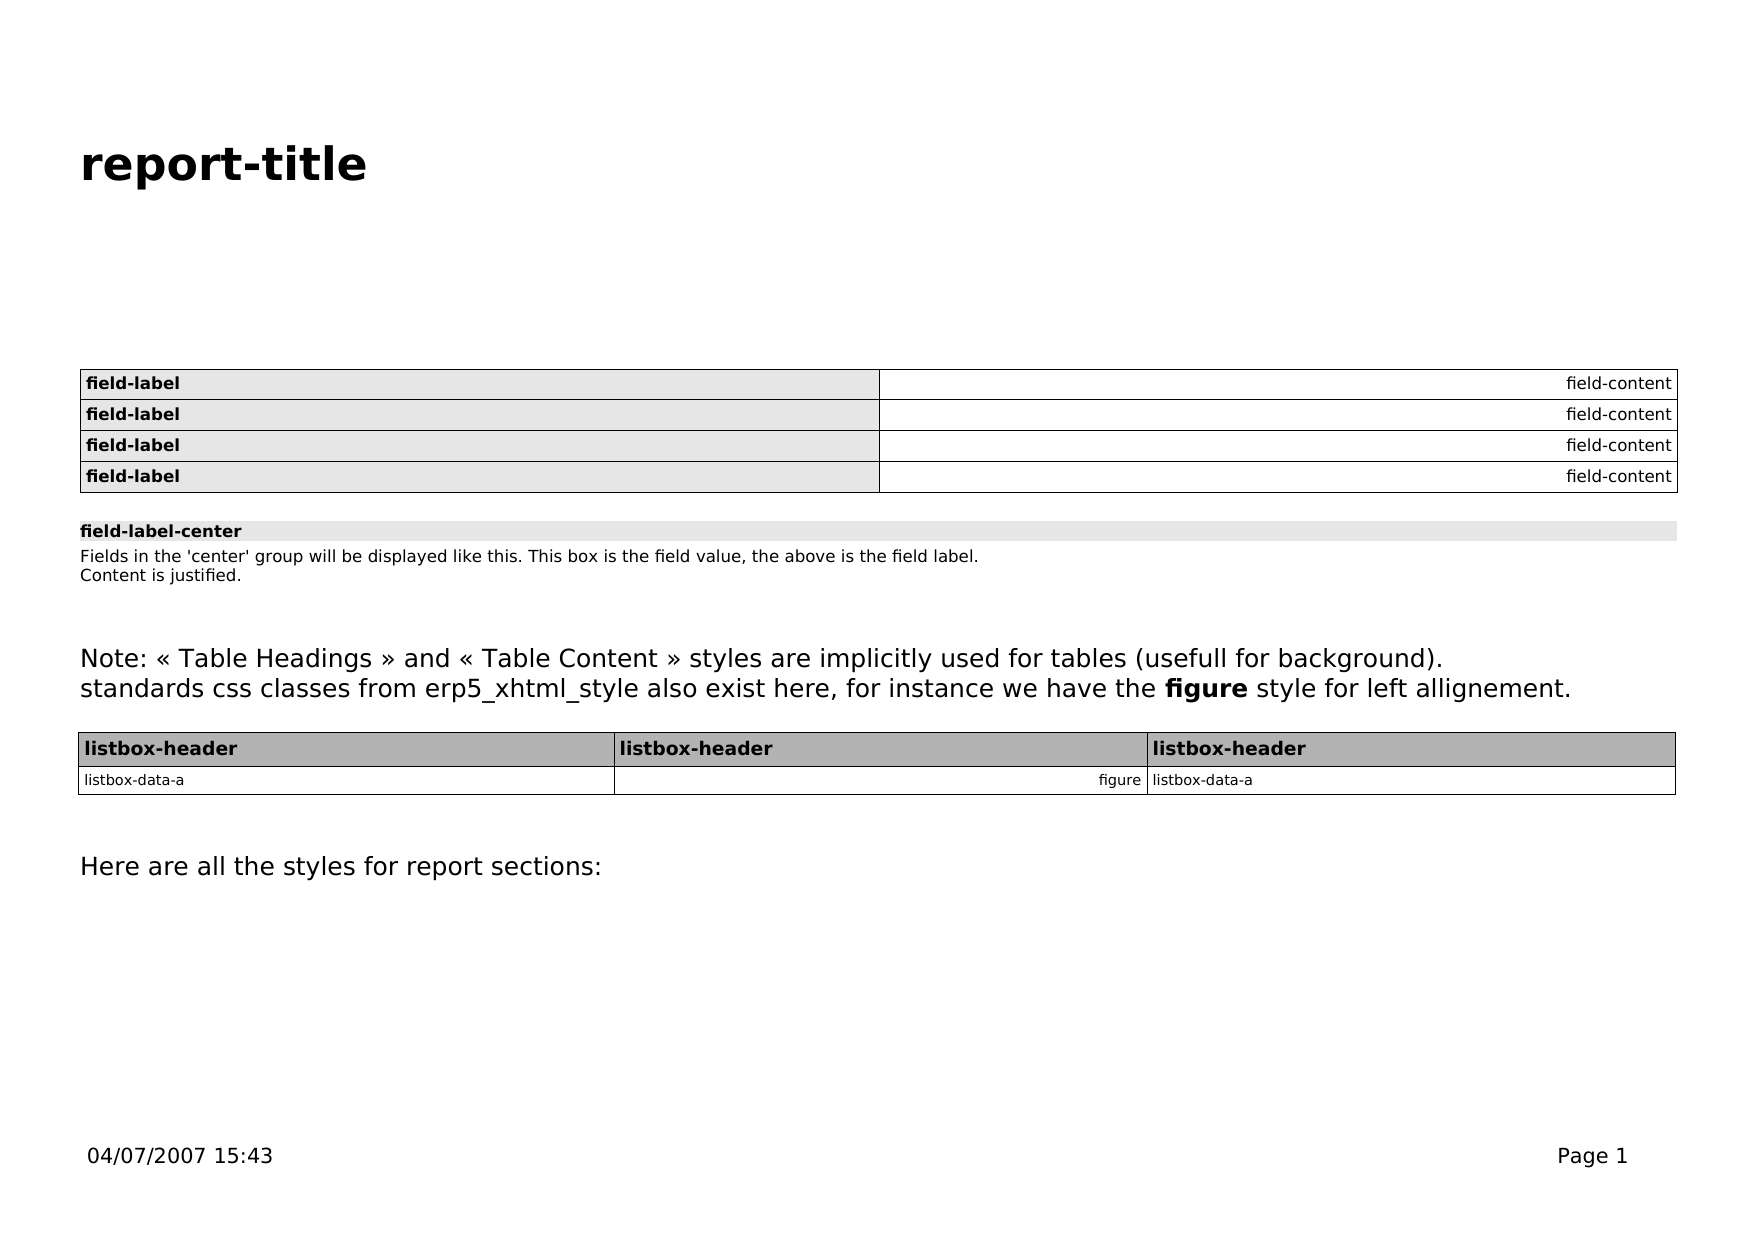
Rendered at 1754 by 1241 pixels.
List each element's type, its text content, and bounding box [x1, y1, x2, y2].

text standards css classes from erp5_xhtml_style also exist here, for instance we have the figure style for left allignement. [80, 674, 1677, 703]
text Note: « Table Headings » and « Table Content » styles are implicitly used for tables (usefull for background). [80, 644, 1677, 674]
table_cell field-label [81, 400, 879, 430]
table_cell field-label [81, 431, 879, 461]
table_header listbox-header [615, 733, 1147, 766]
text field-label-center [80, 521, 1677, 541]
text Here are all the styles for report sections: [80, 852, 1677, 882]
table_cell figure [615, 767, 1147, 794]
table_cell field-label [81, 462, 879, 492]
title report-title [80, 138, 1677, 191]
table_header listbox-header [79, 733, 614, 766]
table_cell field-content [880, 462, 1677, 492]
text Fields in the 'center' group will be displayed like this. This box is the field value, the above is the field label. Content is justified. [80, 547, 1677, 586]
table_cell field-content [880, 431, 1677, 461]
table_cell field-content [880, 400, 1677, 430]
table_header field-content [880, 370, 1677, 399]
table_header listbox-header [1148, 733, 1675, 766]
table_header field-label [81, 370, 879, 399]
table_cell listbox-data-a [79, 767, 614, 794]
table_cell listbox-data-a [1148, 767, 1675, 794]
